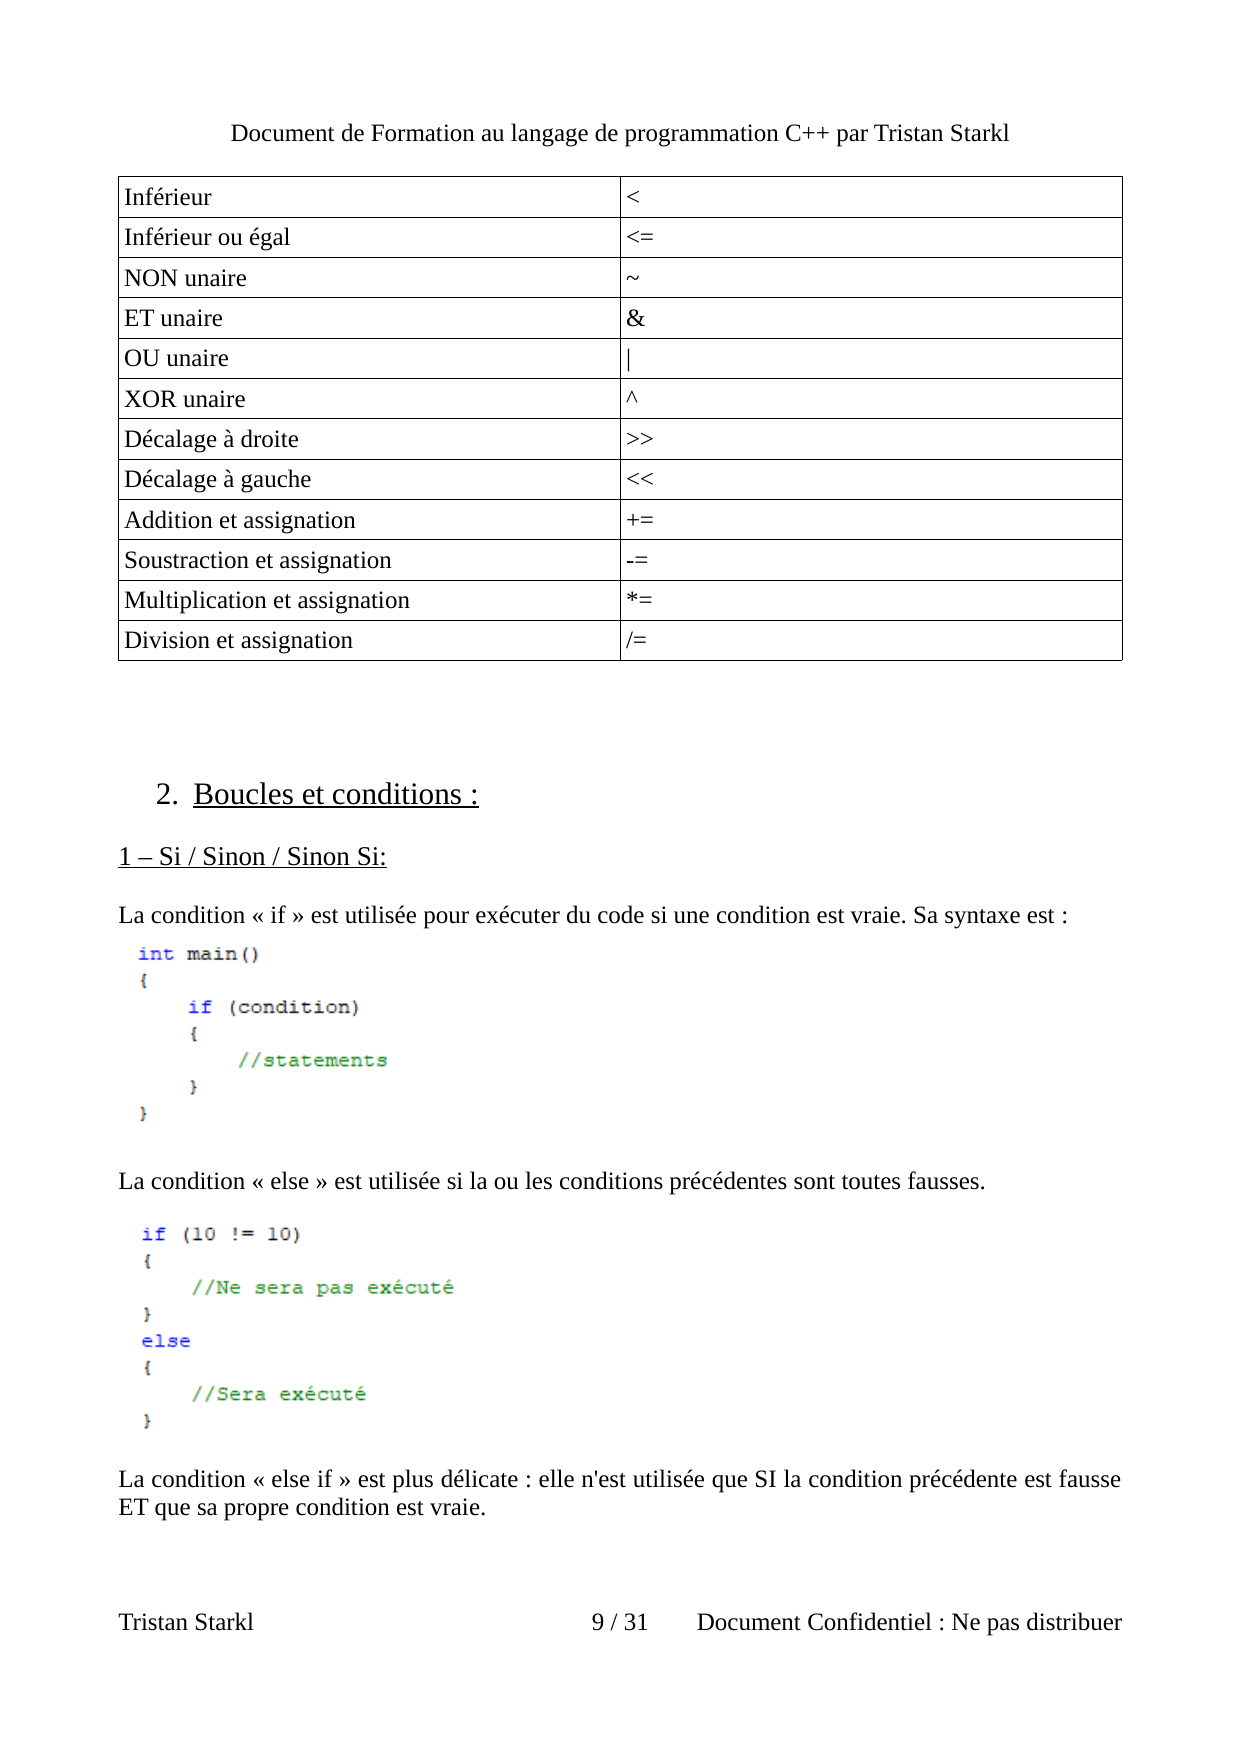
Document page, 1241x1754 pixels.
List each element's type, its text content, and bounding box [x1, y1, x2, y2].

table_cell Décalage à droite [119, 419, 620, 458]
text 1 – Si / Sinon / Sinon Si: [118, 840, 1122, 871]
table_cell ^ [621, 379, 1122, 418]
table_cell Décalage à gauche [119, 460, 620, 499]
table_cell << [621, 460, 1122, 499]
table_cell <= [621, 218, 1122, 257]
text La condition « else if » est plus délicate : elle n'est utilisée que SI la condition précédente est fausse ET que sa propre condition est vraie. [118, 1464, 1122, 1521]
picture [136, 935, 404, 1137]
table_cell ~ [621, 258, 1122, 297]
table_cell Inférieur [119, 177, 620, 217]
table_cell += [621, 500, 1122, 539]
table_cell | [621, 339, 1122, 378]
table_cell Addition et assignation [119, 500, 620, 539]
table_cell Multiplication et assignation [119, 581, 620, 620]
table_cell < [621, 177, 1122, 217]
table_cell Soustraction et assignation [119, 540, 620, 579]
table_cell -= [621, 540, 1122, 579]
picture [132, 1217, 469, 1435]
table_cell OU unaire [119, 339, 620, 378]
table_cell NON unaire [119, 258, 620, 297]
list Boucles et conditions : [156, 775, 1122, 811]
table_cell ET unaire [119, 298, 620, 338]
table_cell *= [621, 581, 1122, 620]
table_cell Inférieur ou égal [119, 218, 620, 257]
table_cell Division et assignation [119, 621, 620, 660]
table_cell & [621, 298, 1122, 338]
table_cell >> [621, 419, 1122, 458]
table_cell XOR unaire [119, 379, 620, 418]
table_cell /= [621, 621, 1122, 660]
text La condition « if » est utilisée pour exécuter du code si une condition est vraie. Sa syntaxe est : [118, 900, 1122, 928]
text La condition « else » est utilisée si la ou les conditions précédentes sont toutes fausses. [118, 1166, 1122, 1194]
